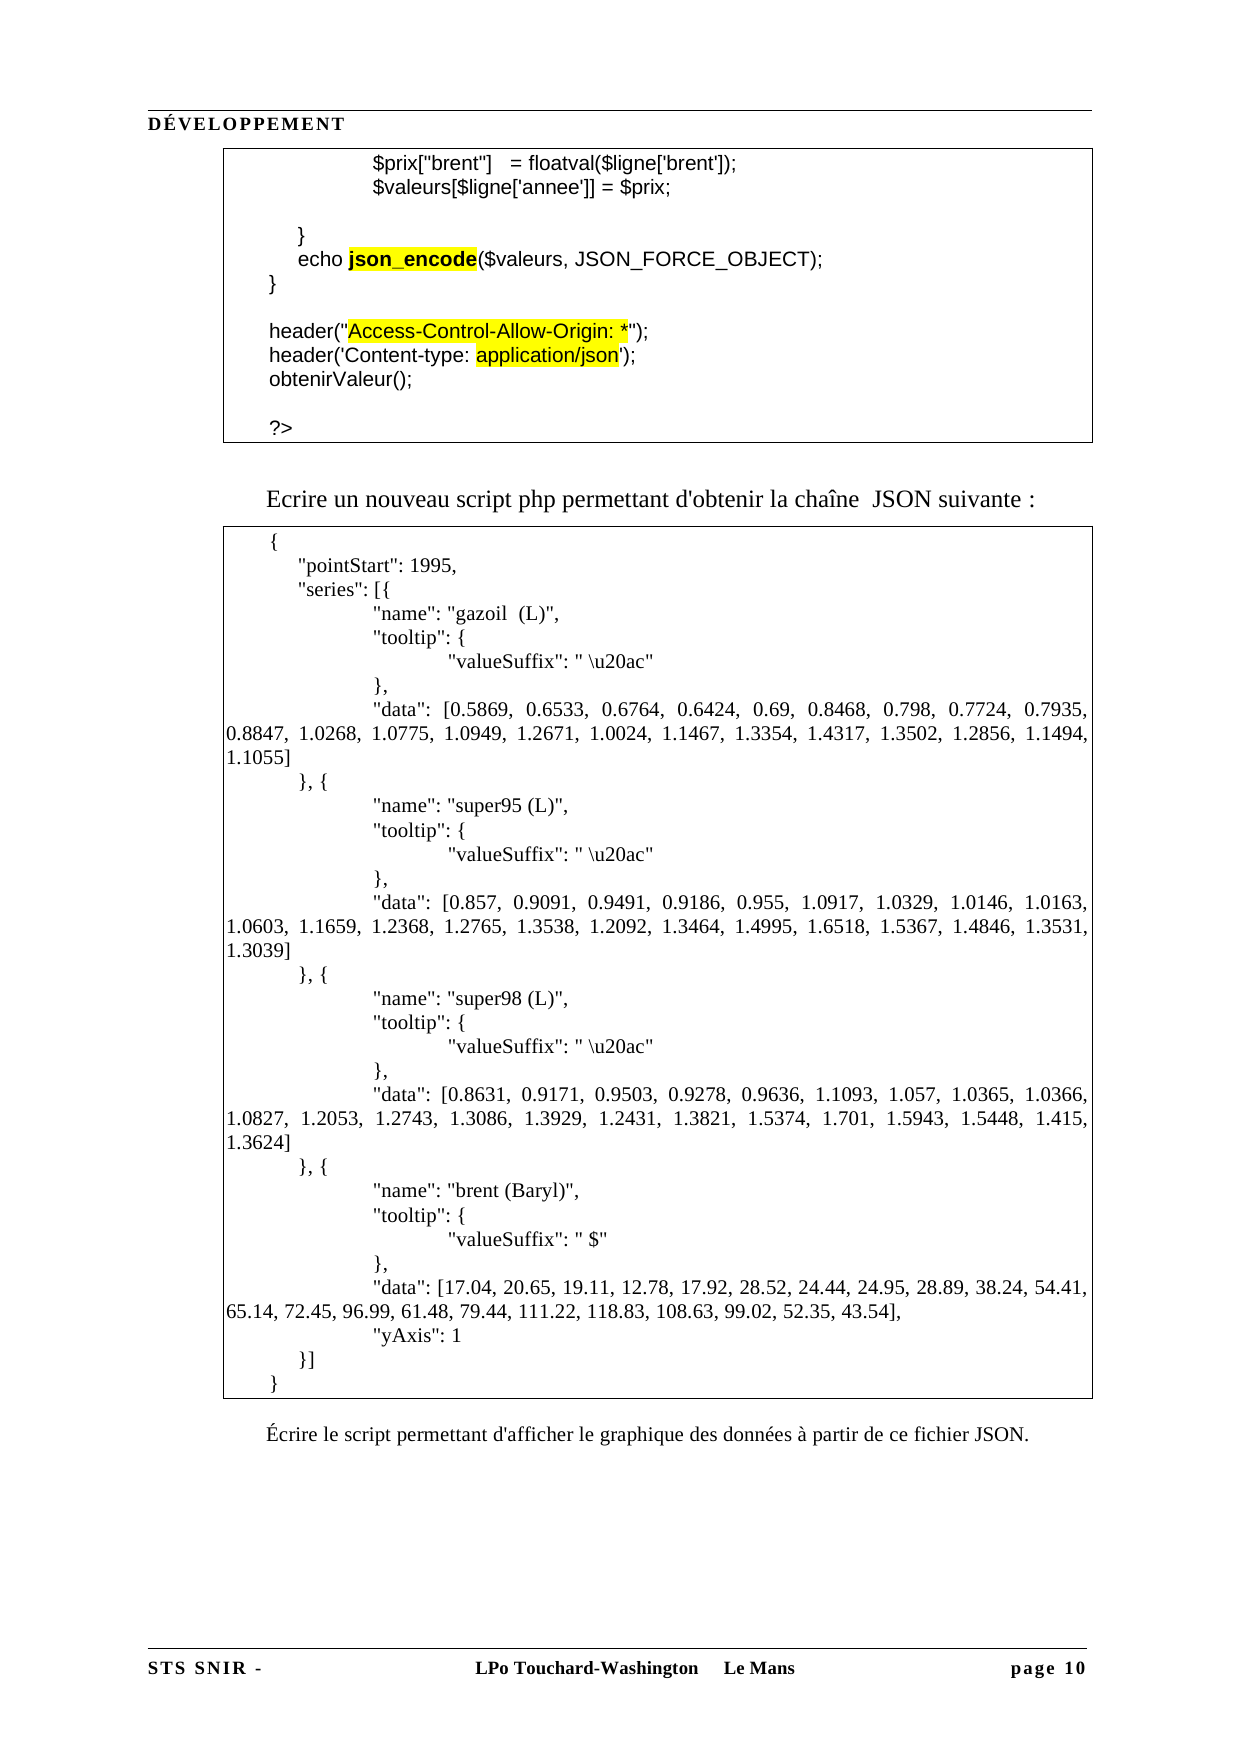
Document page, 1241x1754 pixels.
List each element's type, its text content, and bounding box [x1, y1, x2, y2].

text "tooltip": { [224, 814, 1092, 838]
text Écrire le script permettant d'afficher le graphique des données à partir de ce fichier JSON. [223, 1422, 1092, 1446]
text } [224, 268, 1092, 295]
text "valueSuffix": " \u20ac" [224, 838, 1092, 862]
text Ecrire un nouveau script php permettant d'obtenir la chaîne JSON suivante : [223, 484, 1092, 513]
text echo json_encode($valeurs, JSON_FORCE_OBJECT); [224, 244, 1092, 268]
text { [224, 527, 1092, 550]
text }, { [224, 959, 1092, 983]
text "series": [{ [224, 574, 1092, 598]
text header('Content-type: application/json'); [224, 340, 1092, 364]
text "name": "super98 (L)", [224, 983, 1092, 1007]
text }, [224, 862, 1092, 887]
text "data": [17.04, 20.65, 19.11, 12.78, 17.92, 28.52, 24.44, 24.95, 28.89, 38.24, 54.41, 65.14, 72.45, 96.99, 61.48, 79.44, 111.22, 118.83, 108.63, 99.02, 52.35, 43.54], [224, 1272, 1092, 1320]
text "tooltip": { [224, 1007, 1092, 1031]
text obtenirValeur(); [224, 364, 1092, 391]
text } [224, 1368, 1092, 1398]
text "name": "gazoil (L)", [224, 598, 1092, 622]
text ?> [224, 412, 1092, 442]
text "tooltip": { [224, 1199, 1092, 1223]
text "pointStart": 1995, [224, 550, 1092, 574]
text "tooltip": { [224, 622, 1092, 646]
text }, [224, 1247, 1092, 1272]
text }, [224, 670, 1092, 694]
text "valueSuffix": " \u20ac" [224, 1031, 1092, 1055]
text }, { [224, 766, 1092, 790]
text "data": [0.857, 0.9091, 0.9491, 0.9186, 0.955, 1.0917, 1.0329, 1.0146, 1.0163, 1.0603, 1.1659, 1.2368, 1.2765, 1.3538, 1.2092, 1.3464, 1.4995, 1.6518, 1.5367, 1.4846, 1.3531, 1.3039] [224, 887, 1092, 959]
text }, [224, 1055, 1092, 1079]
text }] [224, 1344, 1092, 1368]
text "valueSuffix": " \u20ac" [224, 646, 1092, 670]
text "data": [0.8631, 0.9171, 0.9503, 0.9278, 0.9636, 1.1093, 1.057, 1.0365, 1.0366, 1.0827, 1.2053, 1.2743, 1.3086, 1.3929, 1.2431, 1.3821, 1.5374, 1.701, 1.5943, 1.5448, 1.415, 1.3624] [224, 1079, 1092, 1151]
text } [224, 220, 1092, 244]
text "data": [0.5869, 0.6533, 0.6764, 0.6424, 0.69, 0.8468, 0.798, 0.7724, 0.7935, 0.8847, 1.0268, 1.0775, 1.0949, 1.2671, 1.0024, 1.1467, 1.3354, 1.4317, 1.3502, 1.2856, 1.1494, 1.1055] [224, 694, 1092, 766]
text "yAxis": 1 [224, 1320, 1092, 1344]
text "name": "brent (Baryl)", [224, 1175, 1092, 1199]
text }, { [224, 1151, 1092, 1175]
text $valeurs[$ligne['annee']] = $prix; [224, 172, 1092, 199]
text "name": "super95 (L)", [224, 790, 1092, 814]
text header("Access-Control-Allow-Origin: *"); [224, 316, 1092, 340]
text $prix["brent"] = floatval($ligne['brent']); [224, 149, 1092, 172]
text "valueSuffix": " $" [224, 1223, 1092, 1247]
